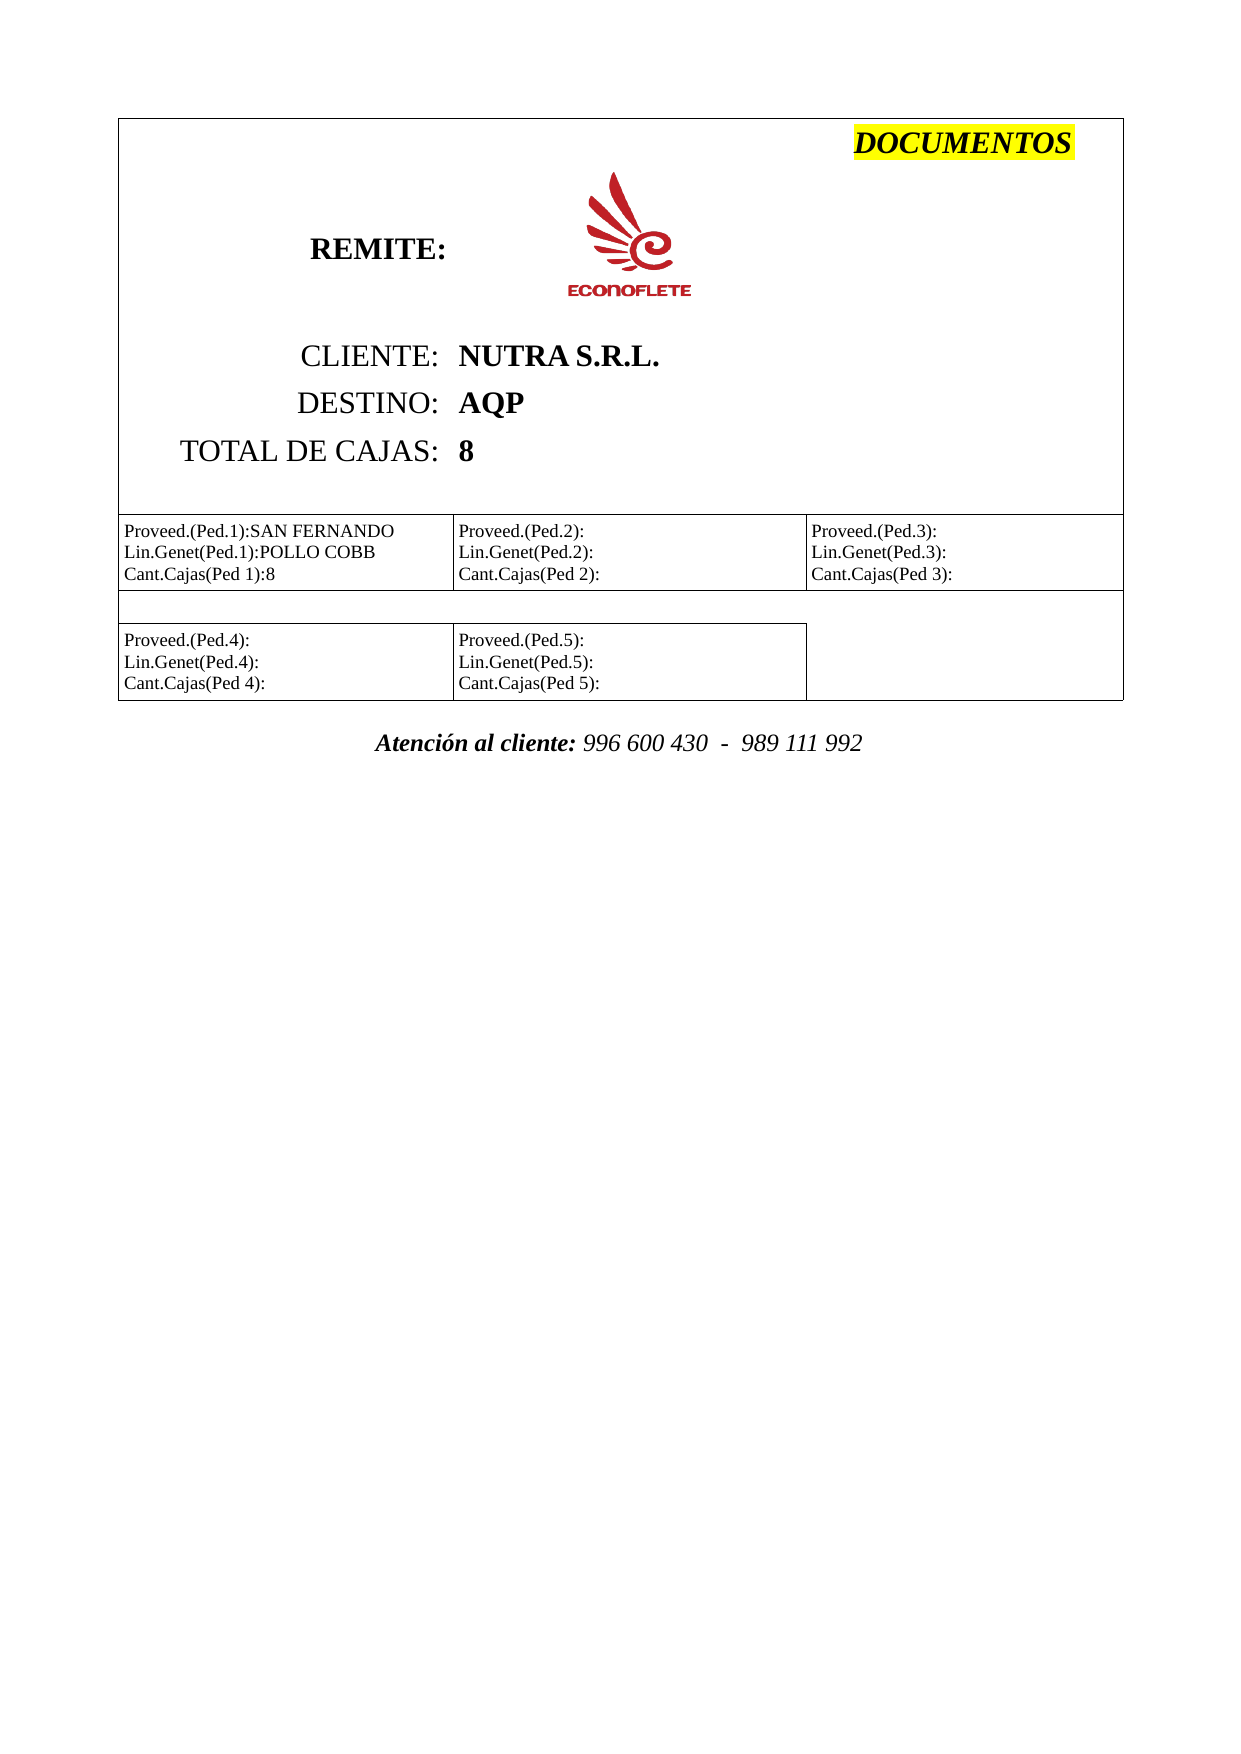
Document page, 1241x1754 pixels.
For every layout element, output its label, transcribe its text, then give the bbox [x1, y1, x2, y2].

table_cell [807, 623, 1123, 699]
table_cell [453, 591, 806, 623]
table_cell [806, 166, 1123, 332]
table_cell Proveed.(Ped.4): Lin.Genet(Ped.4): Cant.Cajas(Ped 4): [119, 624, 453, 699]
table_cell [806, 474, 1123, 514]
table_cell NUTRA S.R.L. [453, 332, 1123, 379]
table_cell CLIENTE: [119, 332, 453, 379]
table_header DOCUMENTOS [806, 119, 1123, 166]
table_cell [453, 166, 806, 332]
picture [552, 171, 707, 297]
table_cell TOTAL DE CAJAS: [119, 426, 453, 474]
table_cell [806, 591, 1123, 623]
table_cell DESTINO: [119, 379, 453, 426]
table_header [453, 119, 806, 166]
text Atención al cliente: 996 600 430 - 989 111 992 [118, 728, 1122, 757]
table_cell [119, 474, 453, 514]
table_cell 8 [453, 426, 1123, 474]
table_cell REMITE: [119, 166, 453, 332]
table_cell [119, 591, 453, 623]
table_header [119, 119, 453, 166]
table_cell [453, 474, 806, 514]
table_cell Proveed.(Ped.5): Lin.Genet(Ped.5): Cant.Cajas(Ped 5): [454, 624, 806, 699]
table_cell AQP [453, 379, 806, 426]
table_cell Proveed.(Ped.3): Lin.Genet(Ped.3): Cant.Cajas(Ped 3): [807, 515, 1123, 590]
table_cell Proveed.(Ped.2): Lin.Genet(Ped.2): Cant.Cajas(Ped 2): [454, 515, 806, 590]
table_cell Proveed.(Ped.1):SAN FERNANDO Lin.Genet(Ped.1):POLLO COBB Cant.Cajas(Ped 1):8 [119, 515, 453, 590]
table_cell [806, 379, 1123, 426]
